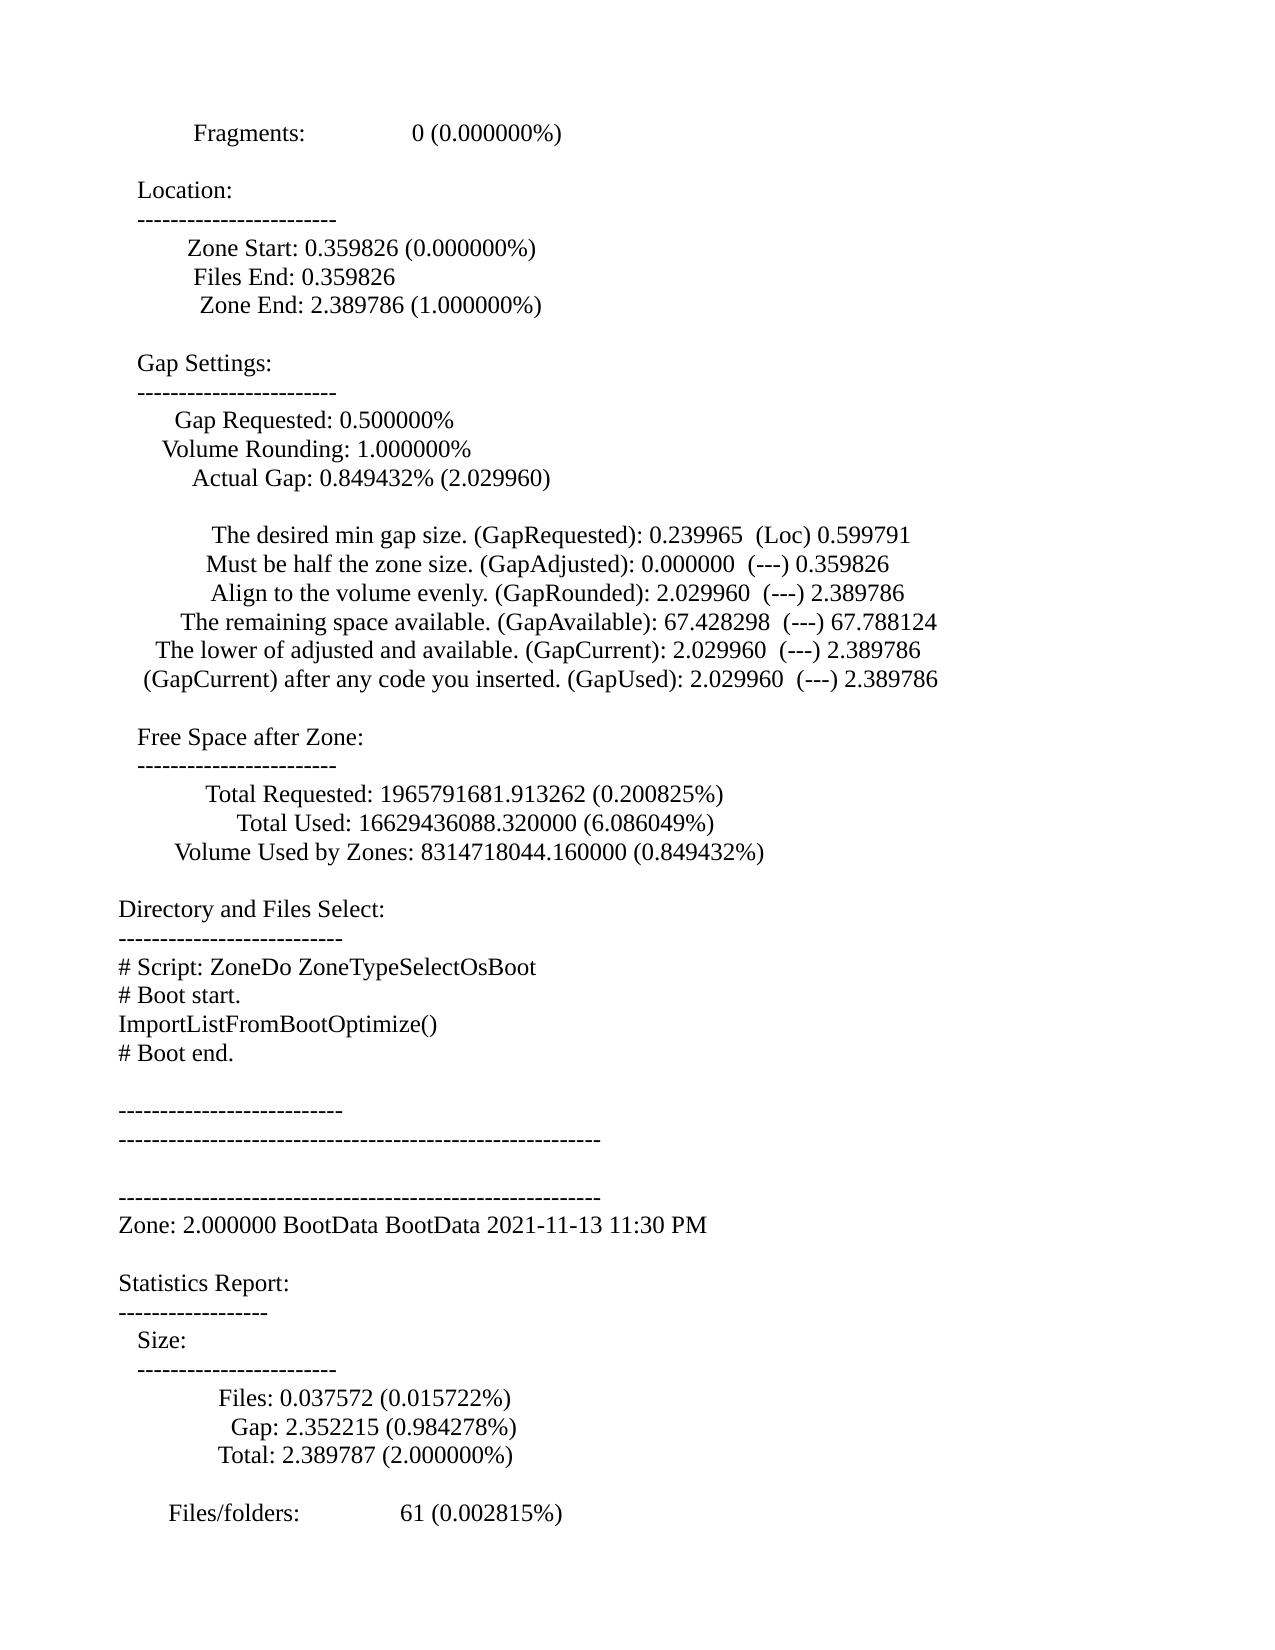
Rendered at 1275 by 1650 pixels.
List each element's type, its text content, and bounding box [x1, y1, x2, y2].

text The desired min gap size. (GapRequested): 0.239965 (Loc) 0.599791 [118, 521, 1157, 549]
text ---------------------------------------------------------- [118, 1124, 1157, 1153]
text Statistics Report: [118, 1268, 1157, 1297]
text Zone End: 2.389786 (1.000000%) [118, 291, 1157, 319]
text Zone Start: 0.359826 (0.000000%) [118, 233, 1157, 262]
text Gap Requested: 0.500000% [118, 406, 1157, 434]
text ------------------------ [118, 204, 1157, 233]
text Files: 0.037572 (0.015722%) [118, 1383, 1157, 1412]
text # Boot end. [118, 1038, 1157, 1067]
text Files/folders: 61 (0.002815%) [118, 1498, 1157, 1527]
text ---------------------------------------------------------- [118, 1182, 1157, 1211]
text # Script: ZoneDo ZoneTypeSelectOsBoot [118, 952, 1157, 981]
text ------------------------ [118, 377, 1157, 406]
text Directory and Files Select: [118, 894, 1157, 923]
text The remaining space available. (GapAvailable): 67.428298 (---) 67.788124 [118, 607, 1157, 636]
text Must be half the zone size. (GapAdjusted): 0.000000 (---) 0.359826 [118, 549, 1157, 578]
text Fragments: 0 (0.000000%) [118, 118, 1157, 147]
text Actual Gap: 0.849432% (2.029960) [118, 463, 1157, 492]
text Gap Settings: [118, 348, 1157, 377]
text Gap: 2.352215 (0.984278%) [118, 1412, 1157, 1441]
text Total Used: 16629436088.320000 (6.086049%) [118, 808, 1157, 837]
text Zone: 2.000000 BootData BootData 2021-11-13 11:30 PM [118, 1211, 1157, 1239]
text Location: [118, 176, 1157, 204]
text ImportListFromBootOptimize() [118, 1009, 1157, 1038]
text The lower of adjusted and available. (GapCurrent): 2.029960 (---) 2.389786 [118, 636, 1157, 664]
text ------------------------ [118, 751, 1157, 779]
text Align to the volume evenly. (GapRounded): 2.029960 (---) 2.389786 [118, 578, 1157, 607]
text ------------------ [118, 1297, 1157, 1326]
text Free Space after Zone: [118, 722, 1157, 751]
text # Boot start. [118, 981, 1157, 1009]
text --------------------------- [118, 1096, 1157, 1124]
text Files End: 0.359826 [118, 262, 1157, 291]
text Size: [118, 1326, 1157, 1354]
text Volume Used by Zones: 8314718044.160000 (0.849432%) [118, 837, 1157, 866]
text ------------------------ [118, 1354, 1157, 1383]
text Total: 2.389787 (2.000000%) [118, 1441, 1157, 1469]
text --------------------------- [118, 923, 1157, 952]
text Total Requested: 1965791681.913262 (0.200825%) [118, 779, 1157, 808]
text (GapCurrent) after any code you inserted. (GapUsed): 2.029960 (---) 2.389786 [118, 664, 1157, 693]
text Volume Rounding: 1.000000% [118, 434, 1157, 463]
